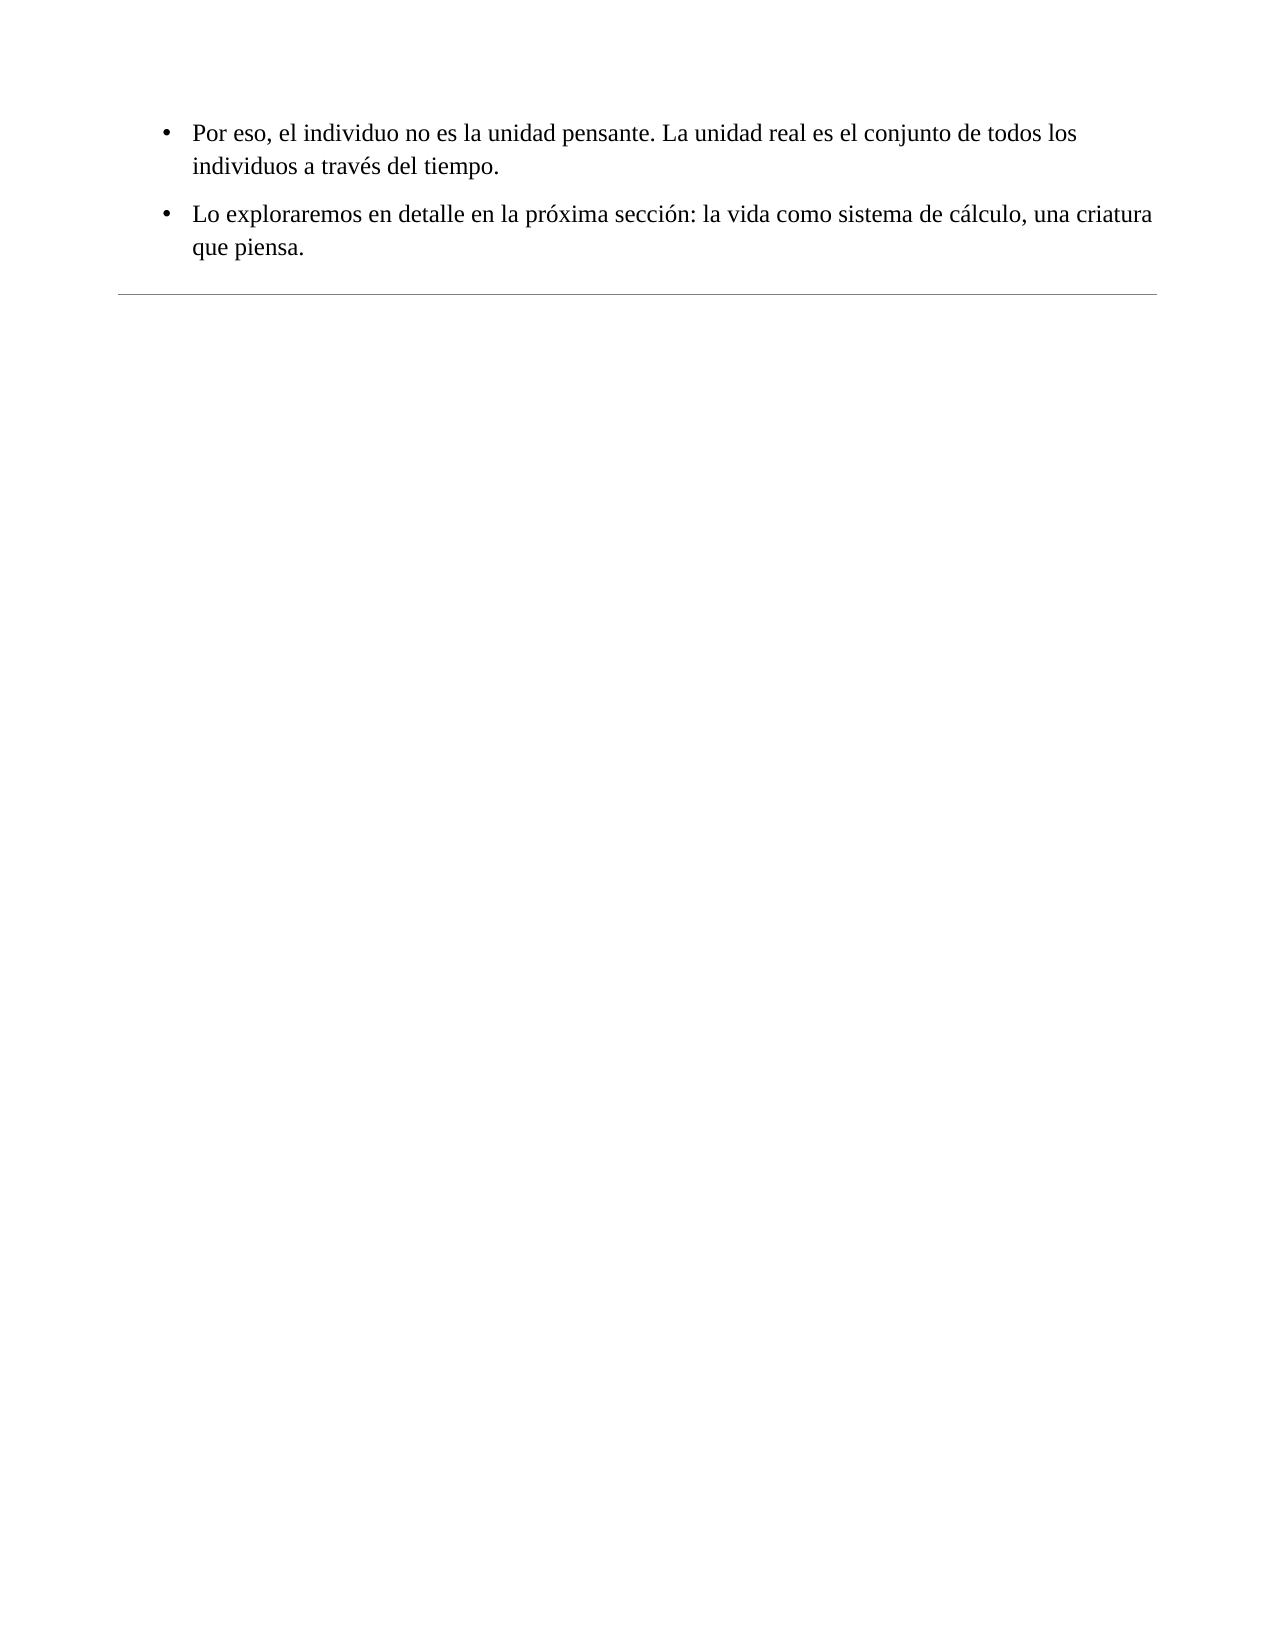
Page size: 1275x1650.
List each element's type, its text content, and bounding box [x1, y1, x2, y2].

list Lo exploraremos en detalle en la próxima sección: la vida como sistema de cálculo, una criatura que piensa. [162, 199, 1157, 261]
list Por eso, el individuo no es la unidad pensante. La unidad real es el conjunto de todos los individuos a través del tiempo. [162, 118, 1157, 180]
